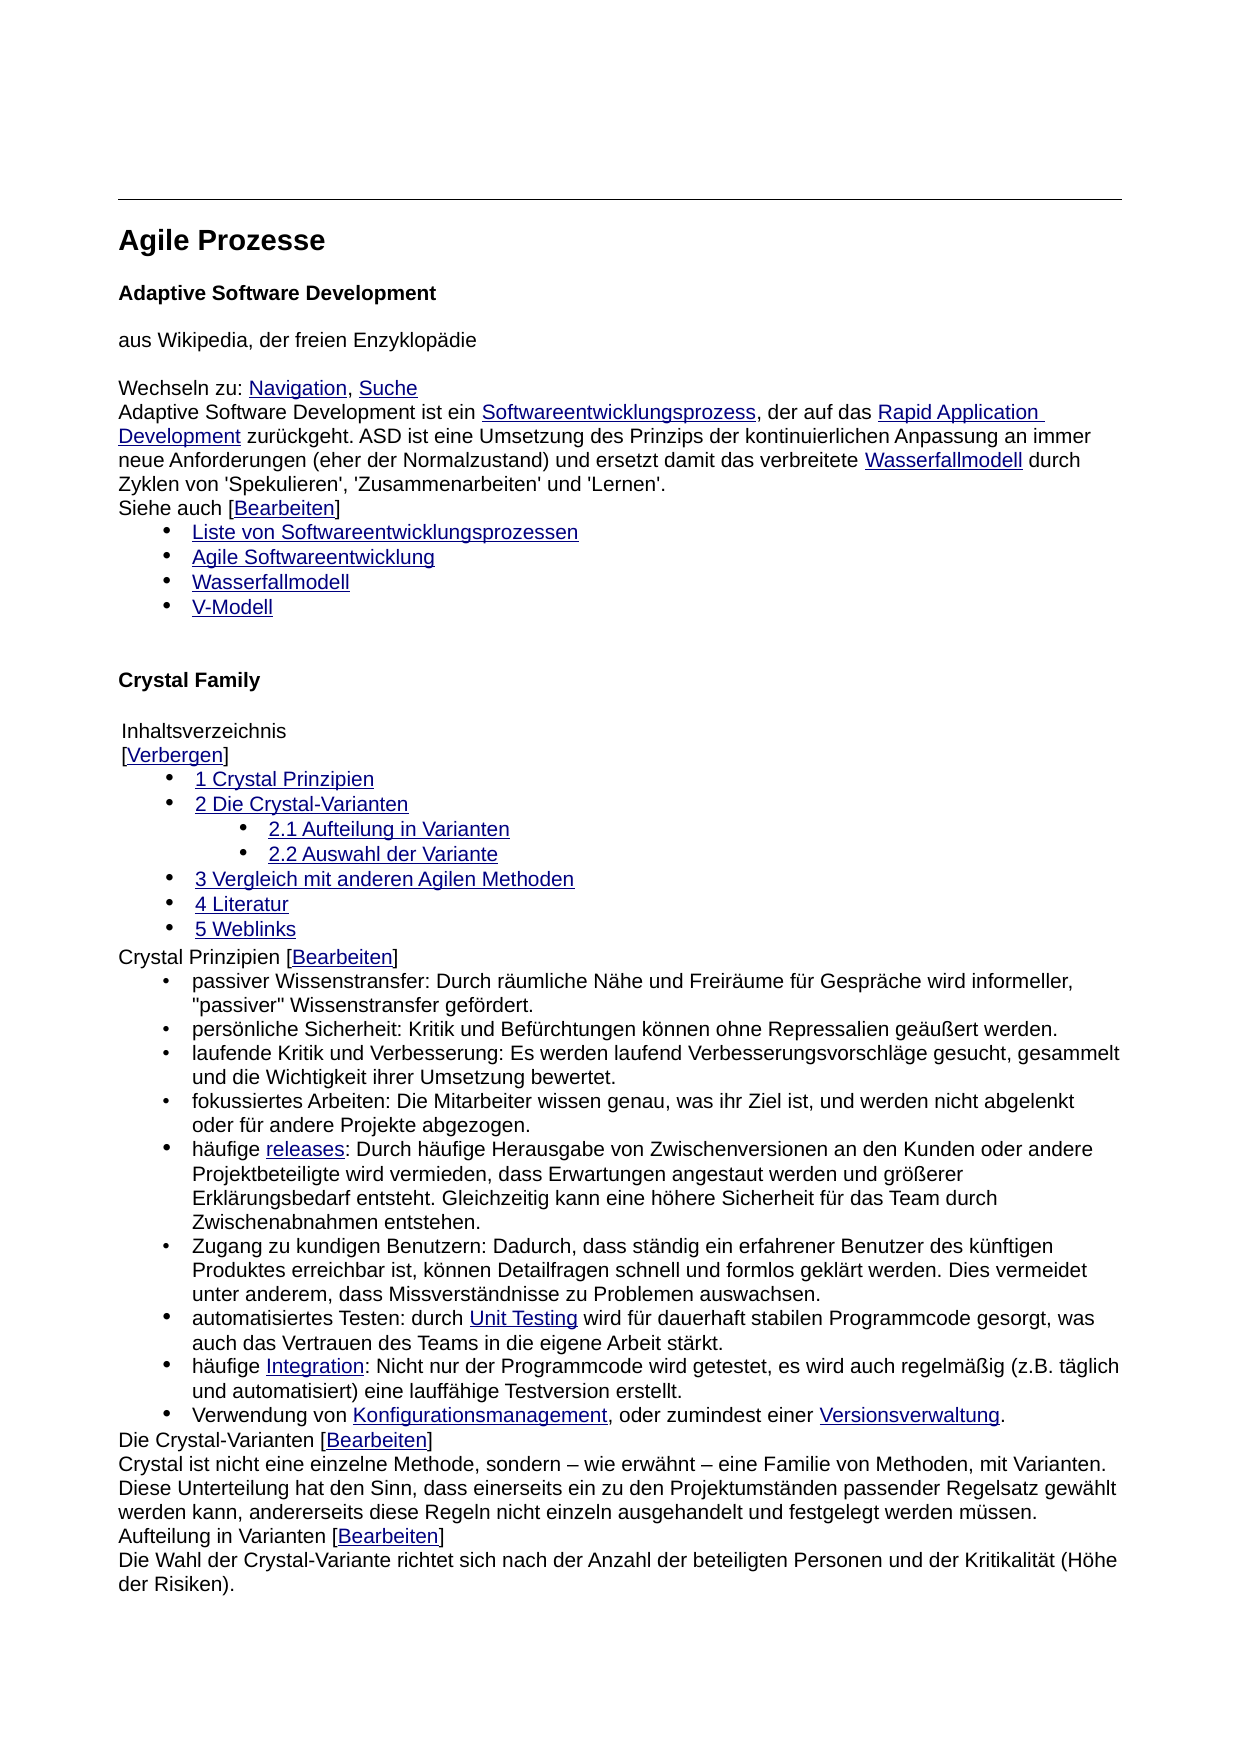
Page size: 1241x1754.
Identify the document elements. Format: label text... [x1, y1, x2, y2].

list Wasserfallmodell [162, 570, 1122, 595]
subtitle Adaptive Software Development [118, 280, 1122, 304]
list V-Modell [162, 595, 1122, 620]
list laufende Kritik und Verbesserung: Es werden laufend Verbesserungsvorschläge gesucht, gesammelt und die Wichtigkeit ihrer Umsetzung bewertet. [162, 1041, 1122, 1088]
subtitle Siehe auch [Bearbeiten] [118, 496, 1122, 520]
list persönliche Sicherheit: Kritik und Befürchtungen können ohne Repressalien geäußert werden. [162, 1016, 1122, 1041]
text Adaptive Software Development ist ein Softwareentwicklungsprozess, der auf das Rapid Application Development zurückgeht. ASD ist eine Umsetzung des Prinzips der kontinuierlichen Anpassung an immer neue Anforderungen (eher der Normalzustand) und ersetzt damit das verbreitete Wasserfallmodell durch Zyklen von 'Spekulieren', 'Zusammenarbeiten' und 'Lernen'. [118, 400, 1122, 496]
subtitle Crystal Prinzipien [Bearbeiten] [118, 944, 1122, 968]
list Verwendung von Konfigurationsmanagement, oder zumindest einer Versionsverwaltung. [162, 1403, 1122, 1428]
list fokussiertes Arbeiten: Die Mitarbeiter wissen genau, was ihr Ziel ist, und werden nicht abgelenkt oder für andere Projekte abgezogen. [162, 1088, 1122, 1137]
list Liste von Softwareentwicklungsprozessen [162, 520, 1122, 545]
subtitle Die Crystal-Varianten [Bearbeiten] [118, 1428, 1122, 1452]
text Diese Unterteilung hat den Sinn, dass einerseits ein zu den Projektumständen passender Regelsatz gewählt werden kann, andererseits diese Regeln nicht einzeln ausgehandelt und festgelegt werden müssen. [118, 1476, 1122, 1524]
text Crystal ist nicht eine einzelne Methode, sondern – wie erwähnt – eine Familie von Methoden, mit Varianten. [118, 1452, 1122, 1476]
list häufige releases: Durch häufige Herausgabe von Zwischenversionen an den Kunden oder andere Projektbeteiligte wird vermieden, dass Erwartungen angestaut werden und größerer Erklärungsbedarf entsteht. Gleichzeitig kann eine höhere Sicherheit für das Team durch Zwischenabnahmen entstehen. [162, 1137, 1122, 1233]
list häufige Integration: Nicht nur der Programmcode wird getestet, es wird auch regelmäßig (z.B. täglich und automatisiert) eine lauffähige Testversion erstellt. [162, 1354, 1122, 1403]
table_header Inhaltsverzeichnis [Verbergen] 1 Crystal Prinzipien 2 Die Crystal-Varianten 2.1 Aufteilung in Varianten 2.2 Auswahl der Variante 3 Vergleich mit anderen Agilen Methoden 4 Literatur 5 Weblinks [118, 716, 1121, 944]
text aus Wikipedia, der freien Enzyklopädie [118, 328, 1122, 352]
text Die Wahl der Crystal-Variante richtet sich nach der Anzahl der beteiligten Personen und der Kritikalität (Höhe der Risiken). [118, 1548, 1122, 1596]
text Wechseln zu: Navigation, Suche [118, 376, 1122, 400]
list automatisiertes Testen: durch Unit Testing wird für dauerhaft stabilen Programmcode gesorgt, was auch das Vertrauen des Teams in die eigene Arbeit stärkt. [162, 1305, 1122, 1354]
list Agile Softwareentwicklung [162, 545, 1122, 570]
text Agile Prozesse [118, 223, 1122, 256]
subtitle Aufteilung in Varianten [Bearbeiten] [118, 1524, 1122, 1548]
subtitle Crystal Family [118, 668, 1122, 692]
list Zugang zu kundigen Benutzern: Dadurch, dass ständig ein erfahrener Benutzer des künftigen Produktes erreichbar ist, können Detailfragen schnell und formlos geklärt werden. Dies vermeidet unter anderem, dass Missverständnisse zu Problemen auswachsen. [162, 1233, 1122, 1305]
list passiver Wissenstransfer: Durch räumliche Nähe und Freiräume für Gespräche wird informeller, "passiver" Wissenstransfer gefördert. [162, 968, 1122, 1016]
